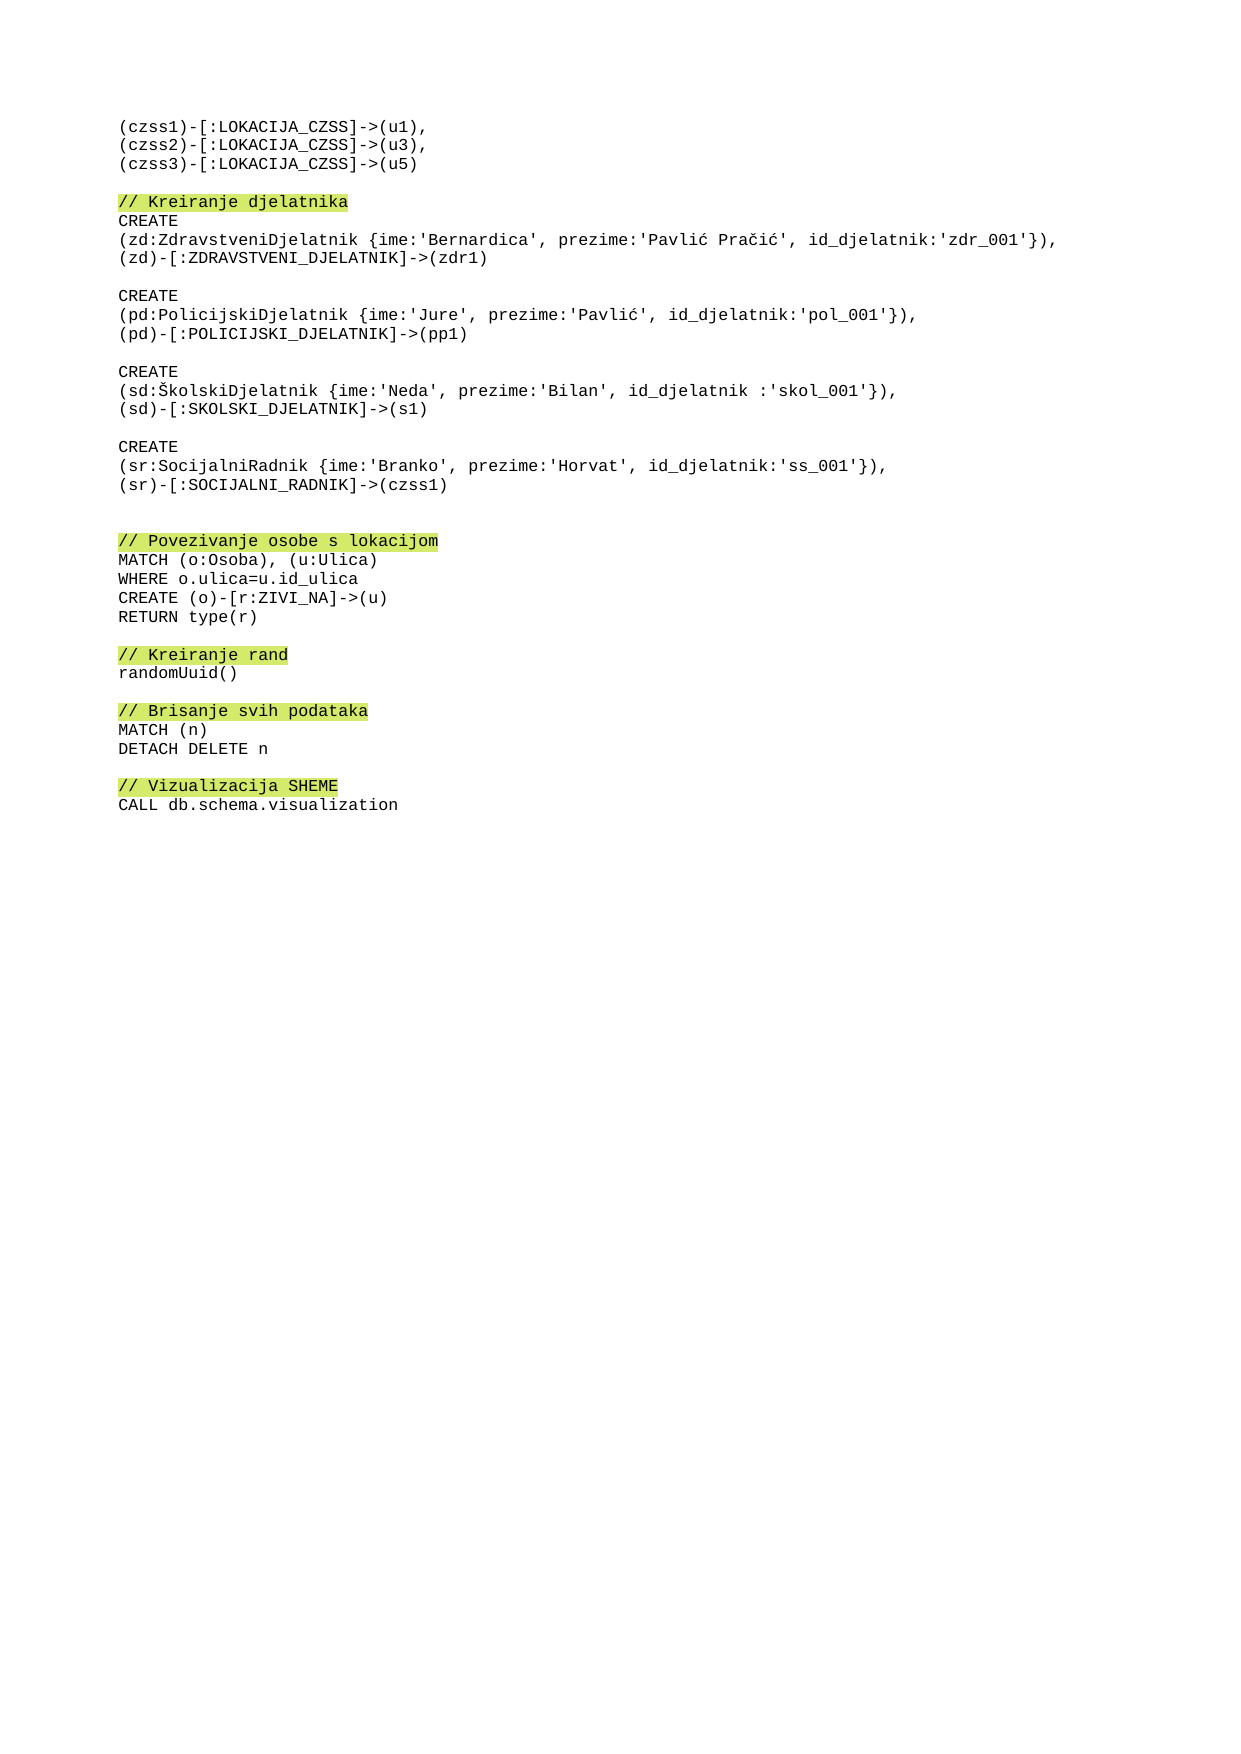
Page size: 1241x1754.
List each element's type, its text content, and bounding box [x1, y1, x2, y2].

text CREATE [118, 212, 1122, 231]
text (sd:ŠkolskiDjelatnik {ime:'Neda', prezime:'Bilan', id_djelatnik :'skol_001'}), [118, 382, 1122, 401]
text (sr)-[:SOCIJALNI_RADNIK]->(czss1) [118, 476, 1122, 495]
text RETURN type(r) [118, 608, 1122, 627]
text // Povezivanje osobe s lokacijom [118, 533, 1122, 552]
text CREATE [118, 363, 1122, 382]
text (sd)-[:SKOLSKI_DJELATNIK]->(s1) [118, 401, 1122, 420]
text // Kreiranje djelatnika [118, 193, 1122, 212]
text (zd)-[:ZDRAVSTVENI_DJELATNIK]->(zdr1) [118, 250, 1122, 269]
text CREATE [118, 288, 1122, 307]
text CALL db.schema.visualization [118, 797, 1122, 816]
text // Vizualizacija SHEME [118, 778, 1122, 797]
text (zd:ZdravstveniDjelatnik {ime:'Bernardica', prezime:'Pavlić Pračić', id_djelatnik:'zdr_001'}), [118, 231, 1122, 250]
text (czss2)-[:LOKACIJA_CZSS]->(u3), [118, 137, 1122, 156]
text WHERE o.ulica=u.id_ulica [118, 571, 1122, 589]
text // Kreiranje rand [118, 646, 1122, 665]
text MATCH (n) [118, 721, 1122, 740]
text (pd:PolicijskiDjelatnik {ime:'Jure', prezime:'Pavlić', id_djelatnik:'pol_001'}), [118, 307, 1122, 326]
text randomUuid() [118, 665, 1122, 684]
text (czss1)-[:LOKACIJA_CZSS]->(u1), [118, 118, 1122, 137]
text MATCH (o:Osoba), (u:Ulica) [118, 552, 1122, 571]
text (czss3)-[:LOKACIJA_CZSS]->(u5) [118, 156, 1122, 175]
text (pd)-[:POLICIJSKI_DJELATNIK]->(pp1) [118, 326, 1122, 344]
text DETACH DELETE n [118, 740, 1122, 759]
text // Brisanje svih podataka [118, 703, 1122, 721]
text (sr:SocijalniRadnik {ime:'Branko', prezime:'Horvat', id_djelatnik:'ss_001'}), [118, 457, 1122, 476]
text CREATE (o)-[r:ZIVI_NA]->(u) [118, 589, 1122, 608]
text CREATE [118, 439, 1122, 457]
